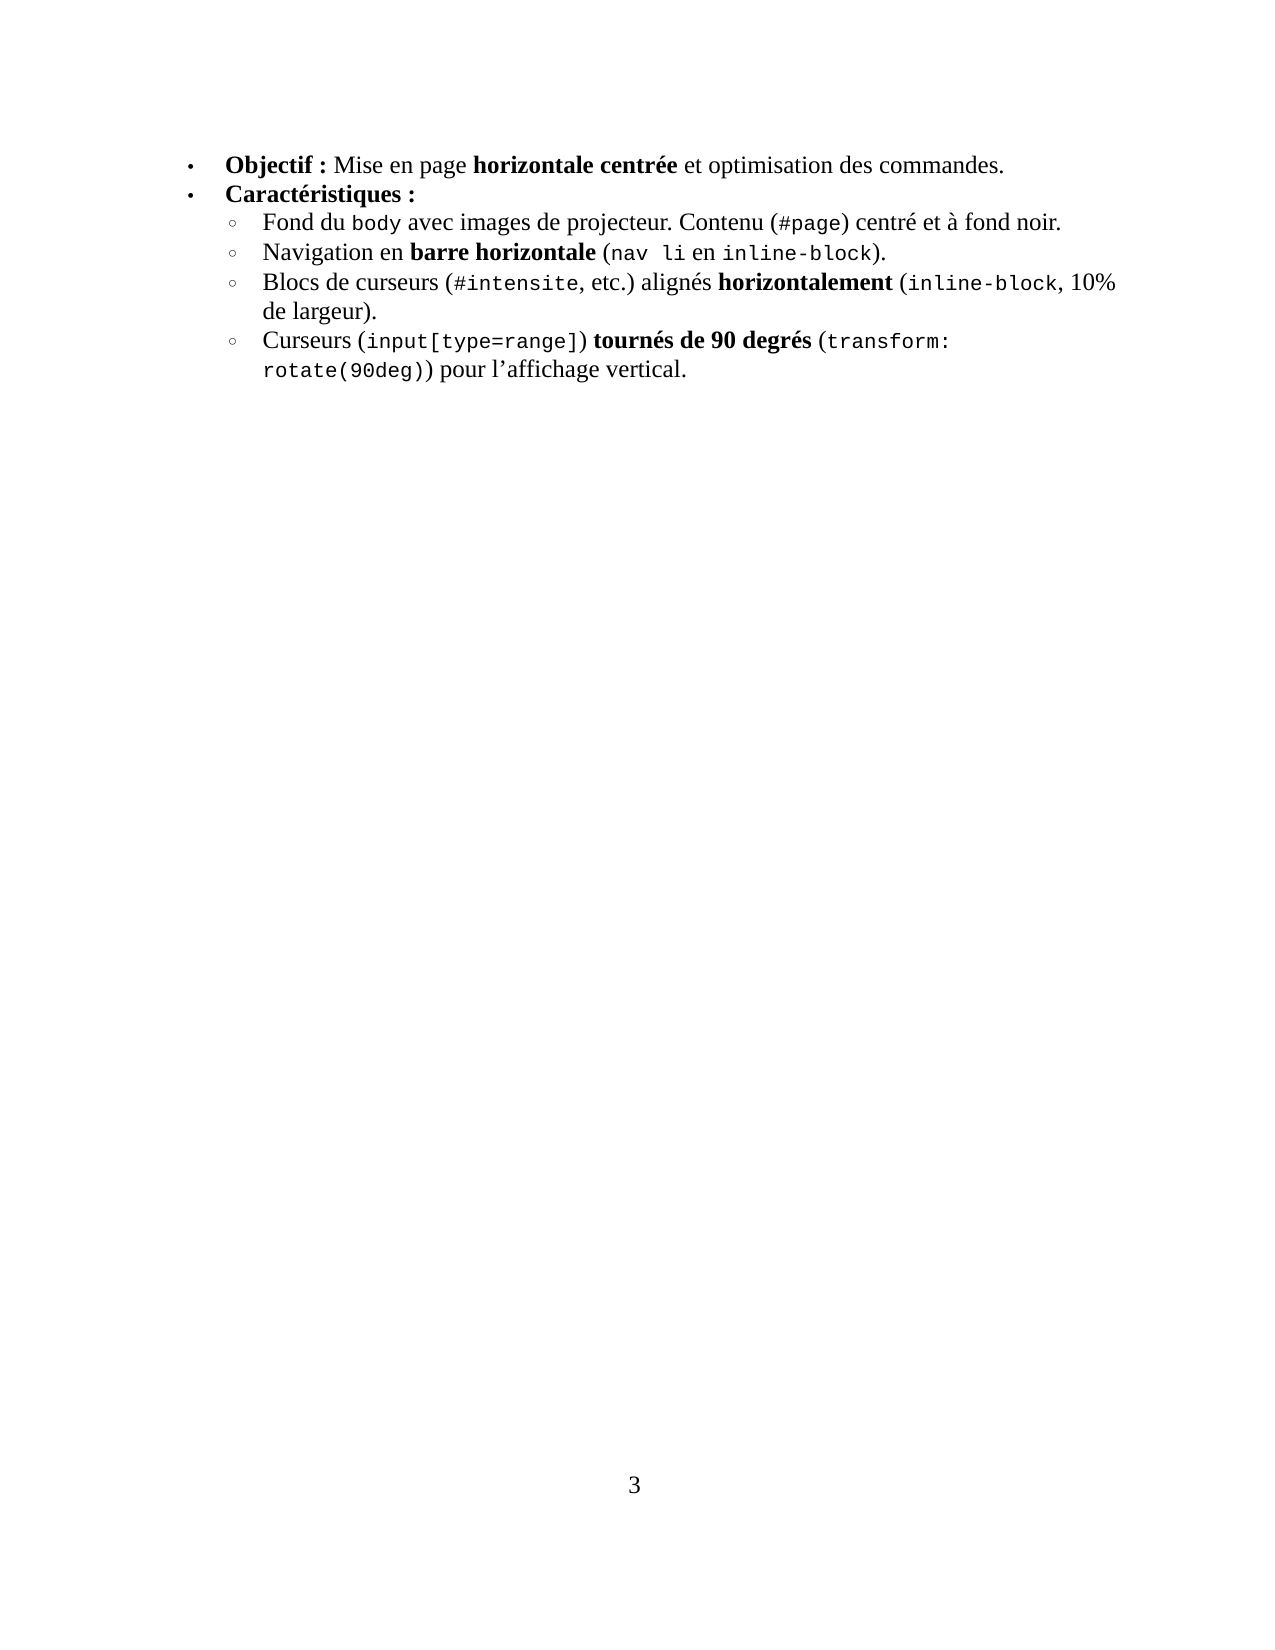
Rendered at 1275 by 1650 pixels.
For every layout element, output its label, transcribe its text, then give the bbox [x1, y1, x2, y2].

list Caractéristiques : [187, 179, 1125, 207]
list Curseurs (input[type=range]) tournés de 90 degrés (transform: rotate(90deg)) pour l’affichage vertical. [225, 325, 1125, 384]
list Fond du body avec images de projecteur. Contenu (#page) centré et à fond noir. [225, 207, 1125, 237]
list Blocs de curseurs (#intensite, etc.) alignés horizontalement (inline-block, 10% de largeur). [225, 267, 1125, 325]
list Navigation en barre horizontale (nav li en inline-block). [225, 237, 1125, 267]
list Objectif : Mise en page horizontale centrée et optimisation des commandes. [187, 150, 1125, 179]
